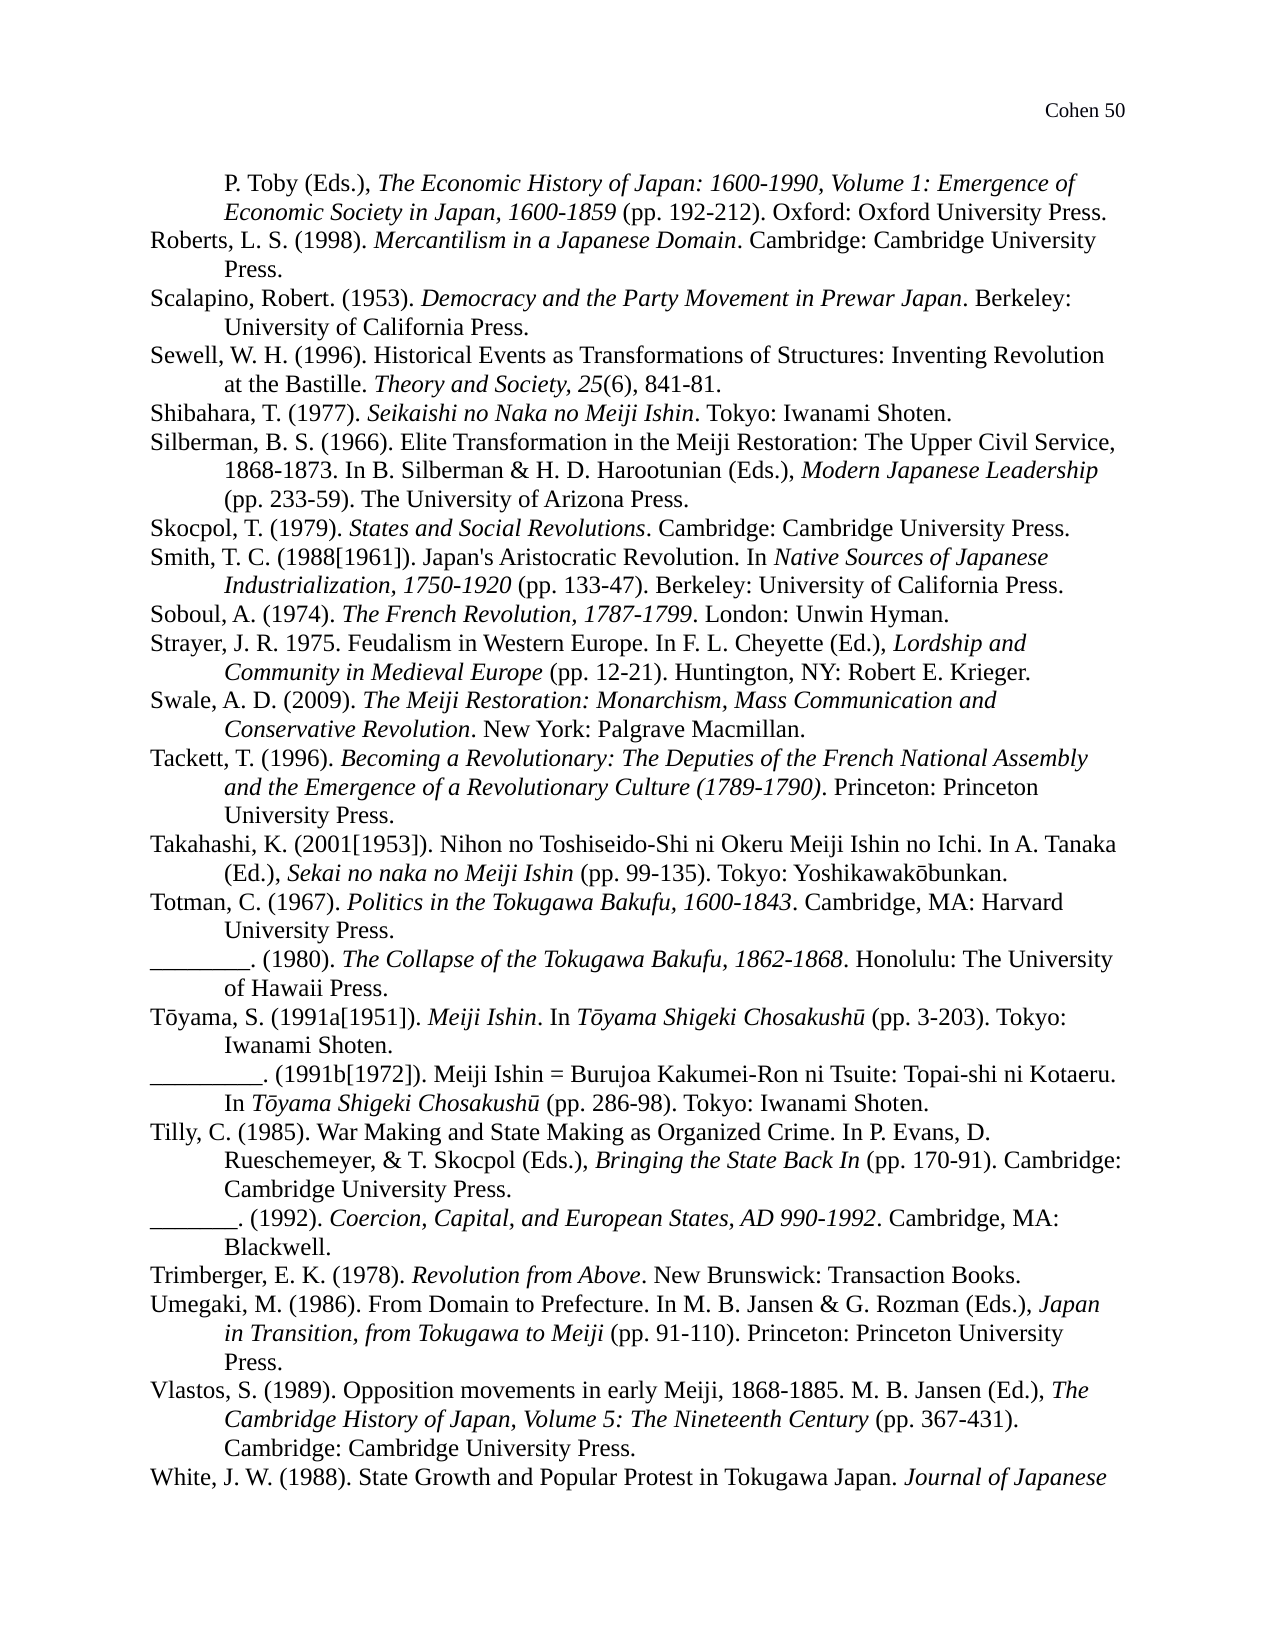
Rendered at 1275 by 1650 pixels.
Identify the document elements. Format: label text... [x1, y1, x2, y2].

text Skocpol, T. (1979). States and Social Revolutions. Cambridge: Cambridge University Press. [150, 513, 1125, 542]
text Tackett, T. (1996). Becoming a Revolutionary: The Deputies of the French National Assembly and the Emergence of a Revolutionary Culture (1789-1790). Princeton: Princeton University Press. [150, 743, 1125, 829]
text Totman, C. (1967). Politics in the Tokugawa Bakufu, 1600-1843. Cambridge, MA: Harvard University Press. [150, 887, 1125, 944]
text Smith, T. C. (1988[1961]). Japan's Aristocratic Revolution. In Native Sources of Japanese Industrialization, 1750-1920 (pp. 133-47). Berkeley: University of California Press. [150, 542, 1125, 599]
text Shibahara, T. (1977). Seikaishi no Naka no Meiji Ishin. Tokyo: Iwanami Shoten. [150, 398, 1125, 427]
text _______. (1992). Coercion, Capital, and European States, AD 990-1992. Cambridge, MA: Blackwell. [150, 1203, 1125, 1261]
text Scalapino, Robert. (1953). Democracy and the Party Movement in Prewar Japan. Berkeley: University of California Press. [150, 283, 1125, 341]
text Strayer, J. R. 1975. Feudalism in Western Europe. In F. L. Cheyette (Ed.), Lordship and Community in Medieval Europe (pp. 12-21). Huntington, NY: Robert E. Krieger. [150, 628, 1125, 686]
text Tilly, C. (1985). War Making and State Making as Organized Crime. In P. Evans, D. Rueschemeyer, & T. Skocpol (Eds.), Bringing the State Back In (pp. 170-91). Cambridge: Cambridge University Press. [150, 1117, 1125, 1203]
text _________. (1991b[1972]). Meiji Ishin = Burujoa Kakumei-Ron ni Tsuite: Topai-shi ni Kotaeru. In Tōyama Shigeki Chosakushū (pp. 286-98). Tokyo: Iwanami Shoten. [150, 1059, 1125, 1117]
text ________. (1980). The Collapse of the Tokugawa Bakufu, 1862-1868. Honolulu: The University of Hawaii Press. [150, 944, 1125, 1002]
text Sewell, W. H. (1996). Historical Events as Transformations of Structures: Inventing Revolution at the Bastille. Theory and Society, 25(6), 841-81. [150, 341, 1125, 398]
text Umegaki, M. (1986). From Domain to Prefecture. In M. B. Jansen & G. Rozman (Eds.), Japan in Transition, from Tokugawa to Meiji (pp. 91-110). Princeton: Princeton University Press. [150, 1289, 1125, 1376]
text Roberts, L. S. (1998). Mercantilism in a Japanese Domain. Cambridge: Cambridge University Press. [150, 226, 1125, 283]
text Trimberger, E. K. (1978). Revolution from Above. New Brunswick: Transaction Books. [150, 1261, 1125, 1289]
text Soboul, A. (1974). The French Revolution, 1787-1799. London: Unwin Hyman. [150, 599, 1125, 628]
text Tōyama, S. (1991a[1951]). Meiji Ishin. In Tōyama Shigeki Chosakushū (pp. 3-203). Tokyo: Iwanami Shoten. [150, 1002, 1125, 1059]
text White, J. W. (1988). State Growth and Popular Protest in Tokugawa Japan. Journal of Japanese [150, 1462, 1125, 1491]
text Takahashi, K. (2001[1953]). Nihon no Toshiseido-Shi ni Okeru Meiji Ishin no Ichi. In A. Tanaka (Ed.), Sekai no naka no Meiji Ishin (pp. 99-135). Tokyo: Yoshikawakōbunkan. [150, 829, 1125, 887]
text Vlastos, S. (1989). Opposition movements in early Meiji, 1868-1885. M. B. Jansen (Ed.), The Cambridge History of Japan, Volume 5: The Nineteenth Century (pp. 367-431). Cambridge: Cambridge University Press. [150, 1376, 1125, 1462]
text P. Toby (Eds.), The Economic History of Japan: 1600-1990, Volume 1: Emergence of Economic Society in Japan, 1600-1859 (pp. 192-212). Oxford: Oxford University Press. [150, 168, 1125, 226]
text Swale, A. D. (2009). The Meiji Restoration: Monarchism, Mass Communication and Conservative Revolution. New York: Palgrave Macmillan. [150, 686, 1125, 743]
text Silberman, B. S. (1966). Elite Transformation in the Meiji Restoration: The Upper Civil Service, 1868-1873. In B. Silberman & H. D. Harootunian (Eds.), Modern Japanese Leadership (pp. 233-59). The University of Arizona Press. [150, 427, 1125, 513]
